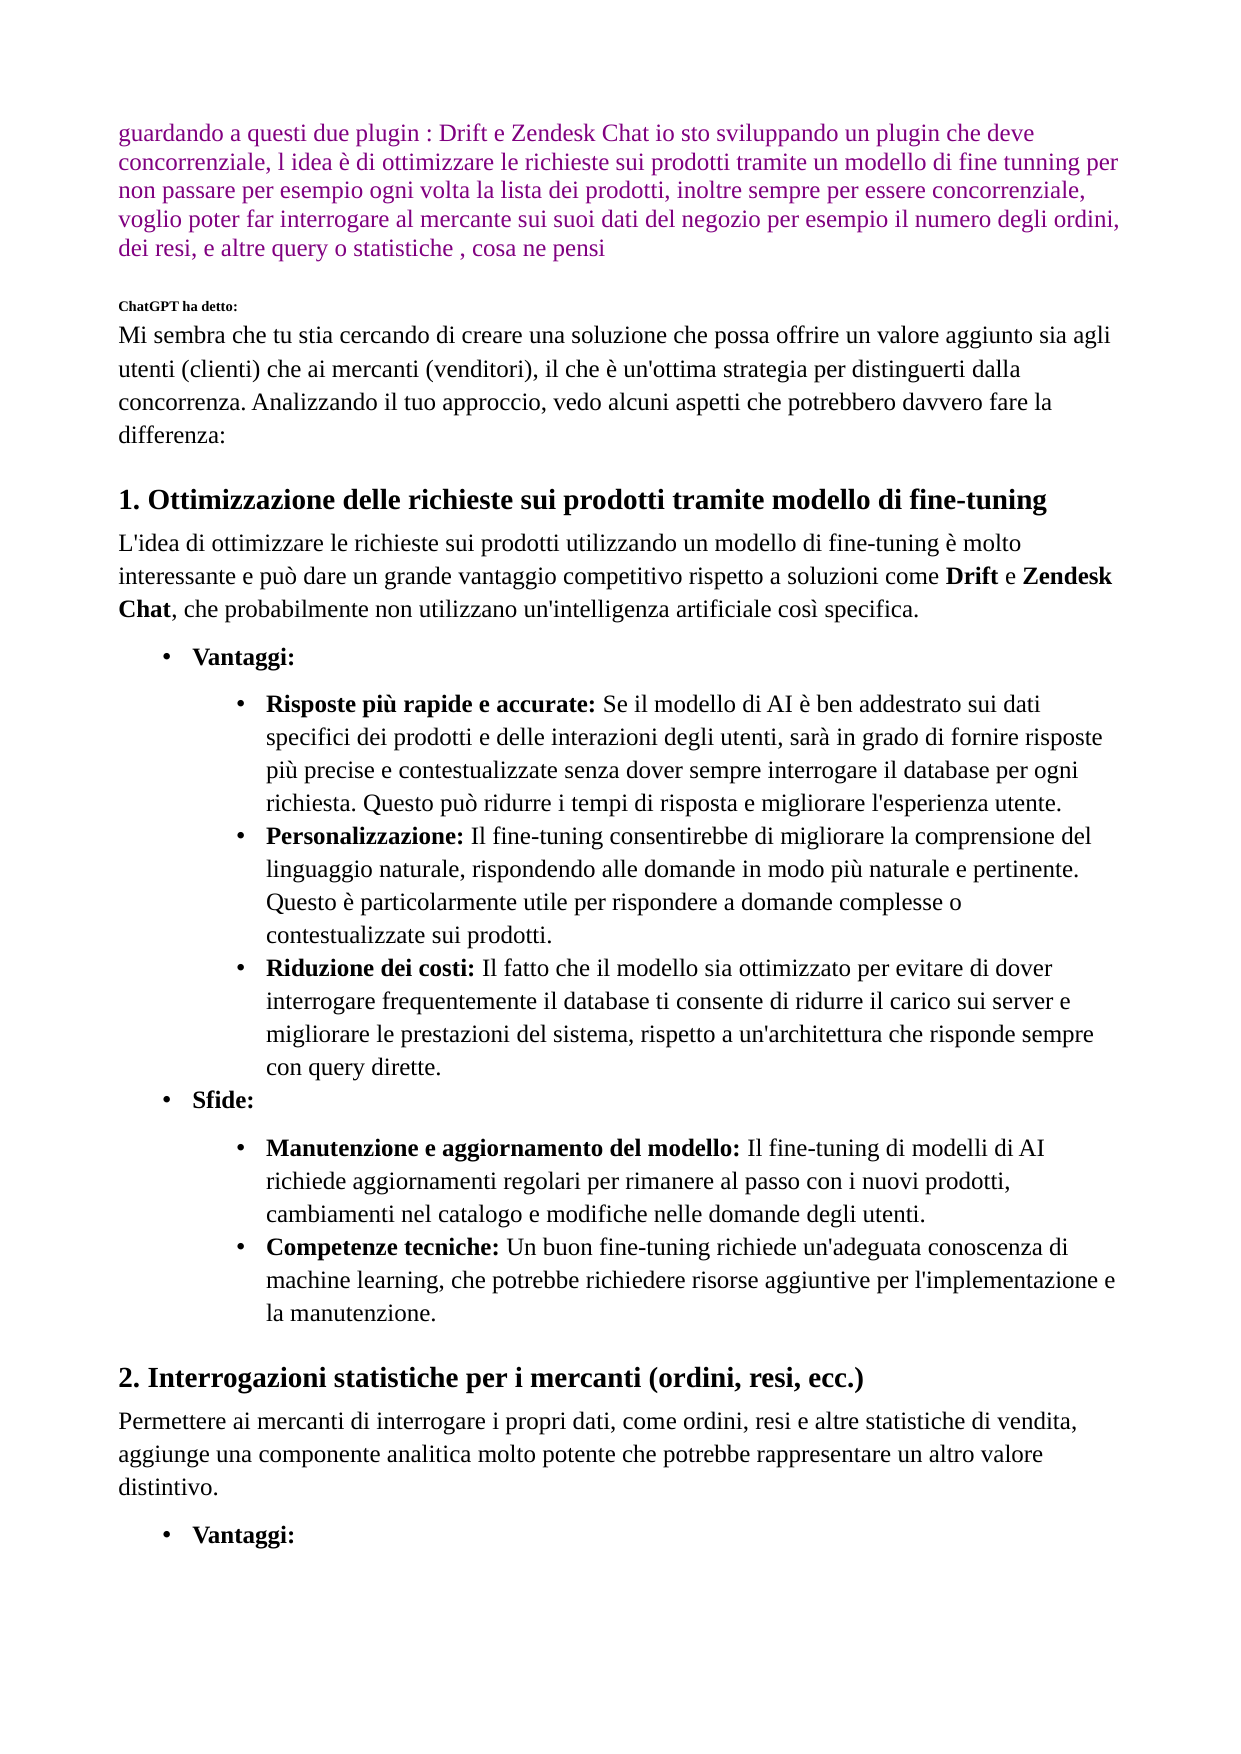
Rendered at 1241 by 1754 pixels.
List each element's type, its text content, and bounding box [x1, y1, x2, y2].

subtitle 1. Ottimizzazione delle richieste sui prodotti tramite modello di fine-tuning [118, 482, 1122, 515]
text Mi sembra che tu stia cercando di creare una soluzione che possa offrire un valore aggiunto sia agli utenti (clienti) che ai mercanti (venditori), il che è un'ottima strategia per distinguerti dalla concorrenza. Analizzando il tuo approccio, vedo alcuni aspetti che potrebbero davvero fare la differenza: [118, 321, 1122, 448]
text Permettere ai mercanti di interrogare i propri dati, come ordini, resi e altre statistiche di vendita, aggiunge una componente analitica molto potente che potrebbe rappresentare un altro valore distintivo. [118, 1406, 1122, 1501]
list Personalizzazione: Il fine-tuning consentirebbe di migliorare la comprensione del linguaggio naturale, rispondendo alle domande in modo più naturale e pertinente. Questo è particolarmente utile per rispondere a domande complesse o contestualizzate sui prodotti. [236, 821, 1122, 949]
text L'idea di ottimizzare le richieste sui prodotti utilizzando un modello di fine-tuning è molto interessante e può dare un grande vantaggio competitivo rispetto a soluzioni come Drift e Zendesk Chat, che probabilmente non utilizzano un'intelligenza artificiale così specifica. [118, 528, 1122, 623]
list Sfide: [162, 1085, 1122, 1114]
list Risposte più rapide e accurate: Se il modello di AI è ben addestrato sui dati specifici dei prodotti e delle interazioni degli utenti, sarà in grado di fornire risposte più precise e contestualizzate senza dover sempre interrogare il database per ogni richiesta. Questo può ridurre i tempi di risposta e migliorare l'esperienza utente. [236, 689, 1122, 817]
subtitle 2. Interrogazioni statistiche per i mercanti (ordini, resi, ecc.) [118, 1360, 1122, 1394]
text guardando a questi due plugin : Drift e Zendesk Chat io sto sviluppando un plugin che deve concorrenziale, l idea è di ottimizzare le richieste sui prodotti tramite un modello di fine tunning per non passare per esempio ogni volta la lista dei prodotti, inoltre sempre per essere concorrenziale, voglio poter far interrogare al mercante sui suoi dati del negozio per esempio il numero degli ordini, dei resi, e altre query o statistiche , cosa ne pensi [118, 118, 1122, 262]
list Vantaggi: [162, 642, 1122, 670]
list Riduzione dei costi: Il fatto che il modello sia ottimizzato per evitare di dover interrogare frequentemente il database ti consente di ridurre il carico sui server e migliorare le prestazioni del sistema, rispetto a un'architettura che risponde sempre con query dirette. [236, 953, 1122, 1081]
list Manutenzione e aggiornamento del modello: Il fine-tuning di modelli di AI richiede aggiornamenti regolari per rimanere al passo con i nuovi prodotti, cambiamenti nel catalogo e modifiche nelle domande degli utenti. [236, 1133, 1122, 1228]
list Vantaggi: [162, 1520, 1122, 1549]
list Competenze tecniche: Un buon fine-tuning richiede un'adeguata conoscenza di machine learning, che potrebbe richiedere risorse aggiuntive per l'implementazione e la manutenzione. [236, 1232, 1122, 1327]
subtitle ChatGPT ha detto: [118, 298, 1122, 314]
